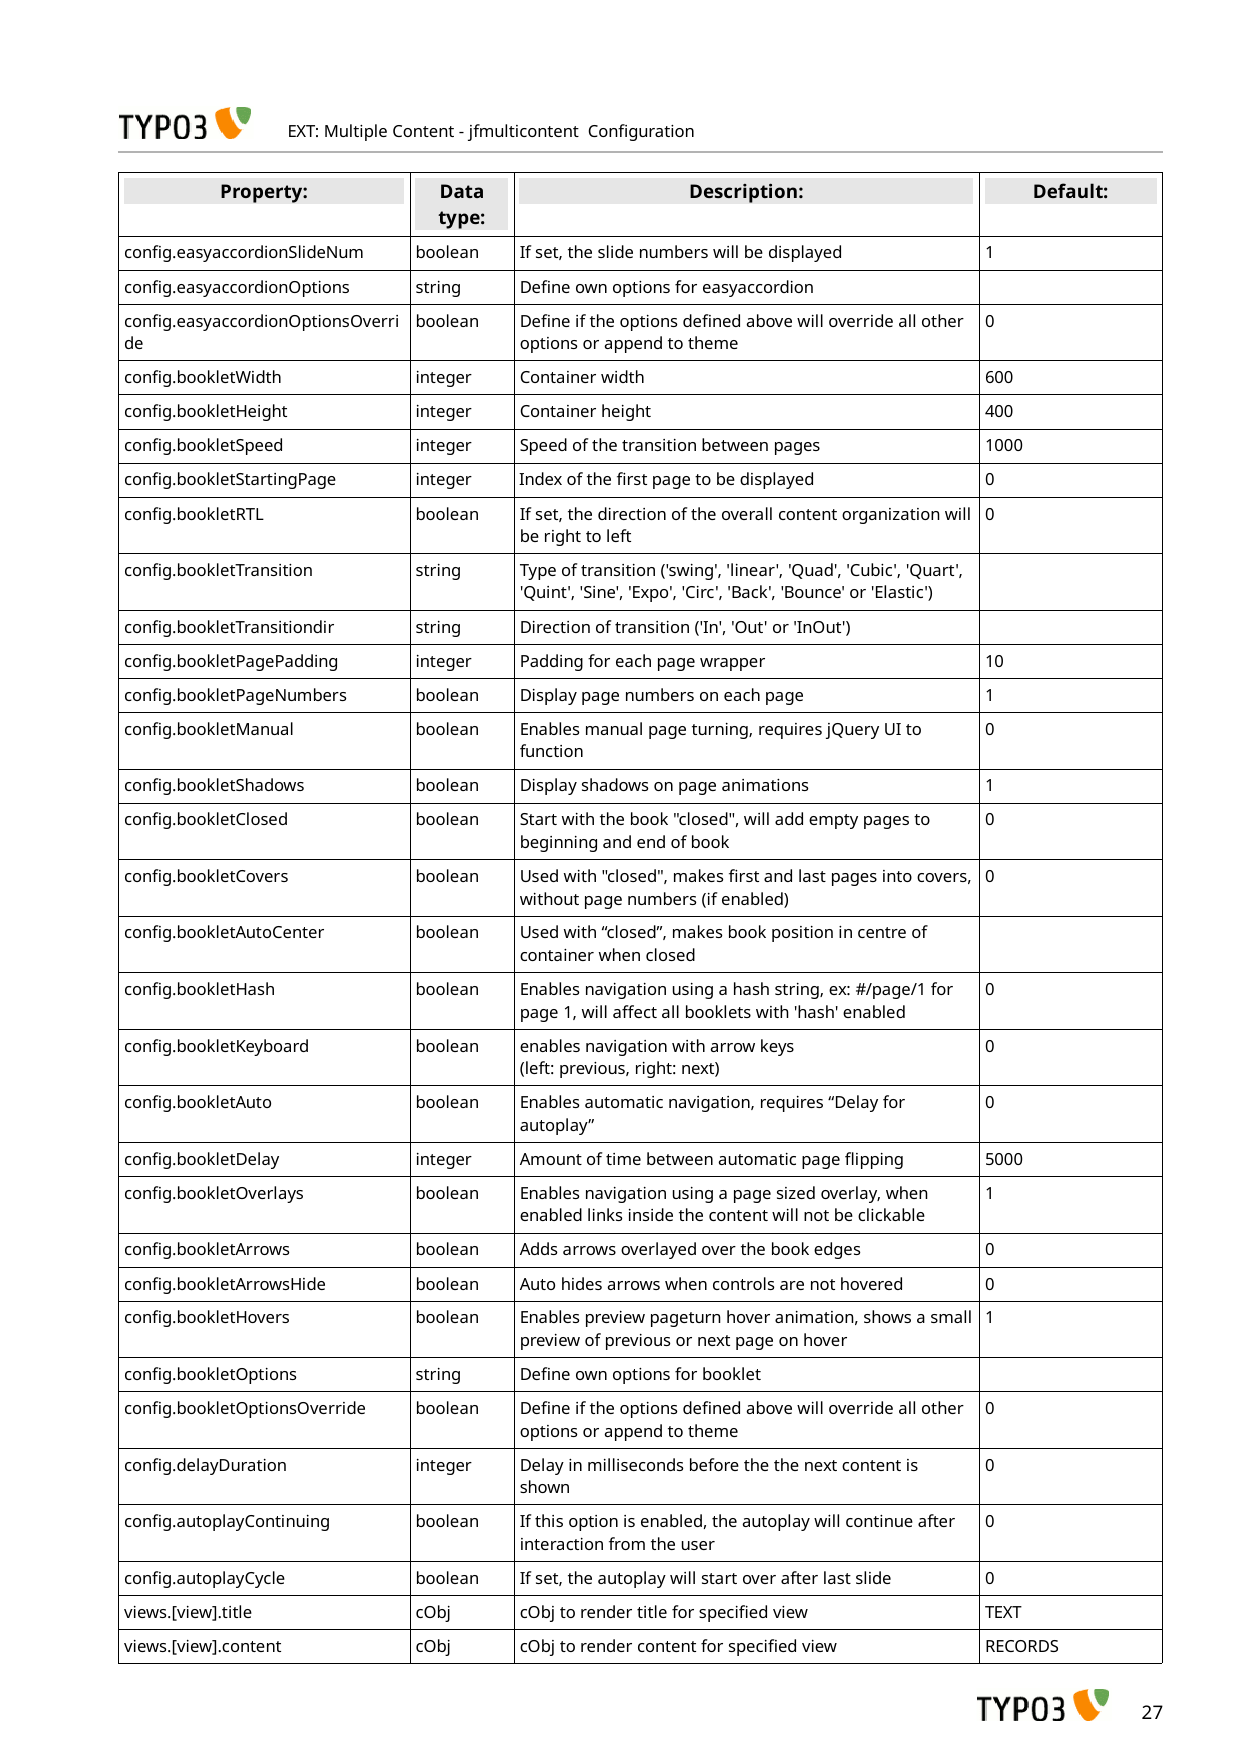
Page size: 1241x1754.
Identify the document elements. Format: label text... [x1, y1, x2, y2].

table_cell Enables navigation using a page sized overlay, when enabled links inside the content will not be clickable [515, 1177, 979, 1232]
table_cell cObj [411, 1596, 514, 1629]
table_cell config.bookletOptionsOverride [119, 1392, 410, 1448]
table_cell Define own options for booklet [515, 1358, 979, 1391]
table_cell integer [411, 645, 514, 678]
table_cell boolean [411, 305, 514, 360]
table_cell integer [411, 395, 514, 428]
table_cell integer [411, 464, 514, 497]
table_cell string [411, 271, 514, 304]
table_cell boolean [411, 1086, 514, 1142]
table_cell Direction of transition ('In', 'Out' or 'InOut') [515, 611, 979, 644]
table_cell config.bookletHash [119, 973, 410, 1029]
table_cell config.bookletShadows [119, 770, 410, 802]
table_cell 0 [980, 1086, 1162, 1142]
table_cell boolean [411, 1268, 514, 1301]
table_cell config.bookletKeyboard [119, 1030, 410, 1085]
table_cell [980, 554, 1162, 610]
table_cell cObj to render content for specified view [515, 1630, 979, 1663]
table_cell 0 [980, 1449, 1162, 1504]
table_cell Auto hides arrows when controls are not hovered [515, 1268, 979, 1301]
table_cell config.easyaccordionOptions [119, 271, 410, 304]
table_cell config.bookletPagePadding [119, 645, 410, 678]
table_cell 0 [980, 1562, 1162, 1595]
table_cell [980, 1358, 1162, 1391]
table_cell views.[view].content [119, 1630, 410, 1663]
table_cell Container height [515, 395, 979, 428]
table_cell 1 [980, 237, 1162, 270]
table_cell If set, the slide numbers will be displayed [515, 237, 979, 270]
table_cell boolean [411, 1302, 514, 1357]
table_cell boolean [411, 1177, 514, 1232]
table_cell 0 [980, 305, 1162, 360]
table_cell config.easyaccordionOptionsOverride [119, 305, 410, 360]
table_cell integer [411, 1449, 514, 1504]
table_cell 600 [980, 361, 1162, 394]
table_cell Padding for each page wrapper [515, 645, 979, 678]
table_cell config.autoplayContinuing [119, 1505, 410, 1561]
table_cell config.bookletDelay [119, 1143, 410, 1176]
table_cell Container width [515, 361, 979, 394]
table_cell 10 [980, 645, 1162, 678]
table_cell boolean [411, 1234, 514, 1267]
table_cell 0 [980, 1392, 1162, 1448]
table_cell config.easyaccordionSlideNum [119, 237, 410, 270]
table_cell config.bookletOptions [119, 1358, 410, 1391]
table_cell boolean [411, 1030, 514, 1085]
table_cell config.bookletCovers [119, 860, 410, 916]
table_cell 0 [980, 464, 1162, 497]
table_cell config.bookletHovers [119, 1302, 410, 1357]
table_cell boolean [411, 1505, 514, 1561]
table_cell 1 [980, 770, 1162, 802]
table_cell enables navigation with arrow keys (left: previous, right: next) [515, 1030, 979, 1085]
picture [118, 106, 254, 139]
table_cell config.bookletStartingPage [119, 464, 410, 497]
table_cell Delay in milliseconds before the the next content is shown [515, 1449, 979, 1504]
table_cell integer [411, 1143, 514, 1176]
table_cell Enables automatic navigation, requires “Delay for autoplay” [515, 1086, 979, 1142]
table_cell config.bookletAutoCenter [119, 917, 410, 972]
table_cell config.delayDuration [119, 1449, 410, 1504]
table_cell 1000 [980, 430, 1162, 462]
table_cell boolean [411, 679, 514, 712]
table_cell [980, 611, 1162, 644]
table_cell config.bookletAuto [119, 1086, 410, 1142]
table_cell Used with “closed”, makes book position in centre of container when closed [515, 917, 979, 972]
table_cell 0 [980, 1268, 1162, 1301]
table_cell 1 [980, 1177, 1162, 1232]
table_cell If set, the direction of the overall content organization will be right to left [515, 498, 979, 553]
table_header Description: [515, 173, 979, 236]
table_cell Type of transition ('swing', 'linear', 'Quad', 'Cubic', 'Quart', 'Quint', 'Sine', 'Expo', 'Circ', 'Back', 'Bounce' or 'Elastic') [515, 554, 979, 610]
table_cell boolean [411, 804, 514, 859]
table_cell [980, 917, 1162, 972]
table_cell Enables manual page turning, requires jQuery UI to function [515, 713, 979, 768]
table_cell 0 [980, 498, 1162, 553]
table_cell views.[view].title [119, 1596, 410, 1629]
table_header Property: [119, 173, 410, 236]
table_cell config.bookletOverlays [119, 1177, 410, 1232]
table_cell string [411, 554, 514, 610]
table_cell config.bookletTransitiondir [119, 611, 410, 644]
table_cell 0 [980, 1030, 1162, 1085]
table_cell cObj to render title for specified view [515, 1596, 979, 1629]
table_cell integer [411, 361, 514, 394]
table_cell Adds arrows overlayed over the book edges [515, 1234, 979, 1267]
table_cell Amount of time between automatic page flipping [515, 1143, 979, 1176]
table_cell config.bookletPageNumbers [119, 679, 410, 712]
table_cell config.bookletWidth [119, 361, 410, 394]
table_cell Define if the options defined above will override all other options or append to theme [515, 305, 979, 360]
table_cell string [411, 611, 514, 644]
table_cell Used with "closed", makes first and last pages into covers, without page numbers (if enabled) [515, 860, 979, 916]
table_header Data type: [411, 173, 514, 236]
table_cell config.bookletTransition [119, 554, 410, 610]
table_cell If set, the autoplay will start over after last slide [515, 1562, 979, 1595]
table_cell TEXT [980, 1596, 1162, 1629]
table_cell config.bookletArrows [119, 1234, 410, 1267]
table_cell 0 [980, 1234, 1162, 1267]
table_cell integer [411, 430, 514, 462]
table_cell Enables preview pageturn hover animation, shows a small preview of previous or next page on hover [515, 1302, 979, 1357]
table_cell RECORDS [980, 1630, 1162, 1663]
table_cell 1 [980, 1302, 1162, 1357]
table_cell boolean [411, 1392, 514, 1448]
table_cell 5000 [980, 1143, 1162, 1176]
table_cell boolean [411, 713, 514, 768]
table_cell boolean [411, 237, 514, 270]
table_cell cObj [411, 1630, 514, 1663]
table_cell boolean [411, 498, 514, 553]
table_cell 0 [980, 973, 1162, 1029]
table_cell boolean [411, 1562, 514, 1595]
table_cell config.bookletRTL [119, 498, 410, 553]
table_cell boolean [411, 770, 514, 802]
table_cell string [411, 1358, 514, 1391]
table_cell config.bookletClosed [119, 804, 410, 859]
table_cell Start with the book "closed", will add empty pages to beginning and end of book [515, 804, 979, 859]
table_cell boolean [411, 917, 514, 972]
table_cell 0 [980, 804, 1162, 859]
table_cell boolean [411, 860, 514, 916]
table_cell Define own options for easyaccordion [515, 271, 979, 304]
picture [976, 1688, 1112, 1721]
table_cell If this option is enabled, the autoplay will continue after interaction from the user [515, 1505, 979, 1561]
table_cell Enables navigation using a hash string, ex: #/page/1 for page 1, will affect all booklets with 'hash' enabled [515, 973, 979, 1029]
table_cell config.bookletArrowsHide [119, 1268, 410, 1301]
table_cell config.bookletSpeed [119, 430, 410, 462]
table_cell config.autoplayCycle [119, 1562, 410, 1595]
table_cell config.bookletHeight [119, 395, 410, 428]
table_cell [980, 271, 1162, 304]
table_cell Speed of the transition between pages [515, 430, 979, 462]
table_cell 1 [980, 679, 1162, 712]
table_cell 0 [980, 1505, 1162, 1561]
table_cell Display page numbers on each page [515, 679, 979, 712]
table_cell 0 [980, 713, 1162, 768]
table_cell config.bookletManual [119, 713, 410, 768]
table_cell boolean [411, 973, 514, 1029]
table_header Default: [980, 173, 1162, 236]
table_cell Define if the options defined above will override all other options or append to theme [515, 1392, 979, 1448]
table_cell Display shadows on page animations [515, 770, 979, 802]
table_cell 0 [980, 860, 1162, 916]
table_cell 400 [980, 395, 1162, 428]
table_cell Index of the first page to be displayed [515, 464, 979, 497]
